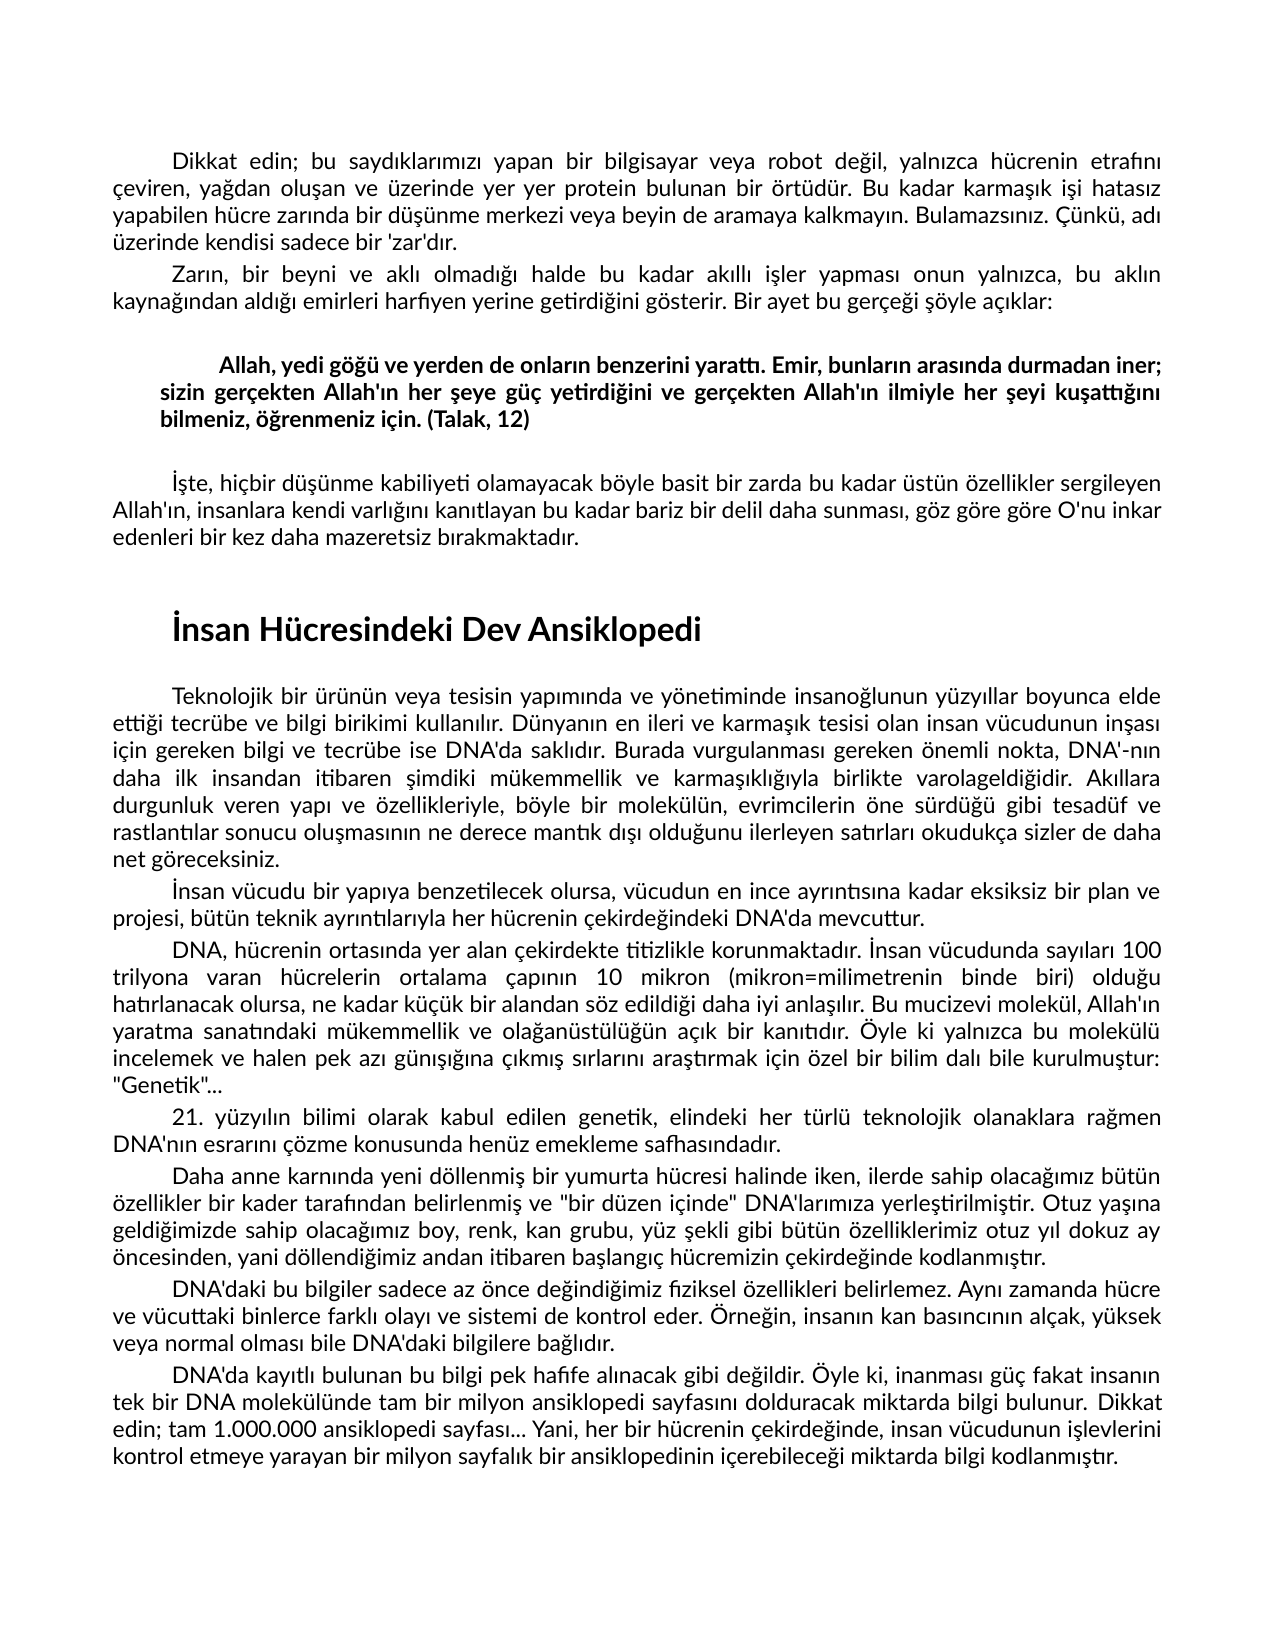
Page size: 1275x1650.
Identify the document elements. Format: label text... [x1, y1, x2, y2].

text Dikkat edin; bu saydıklarımızı yapan bir bilgisayar veya robot değil, yalnızca hücrenin etrafını çeviren, yağdan oluşan ve üzerinde yer yer protein bulunan bir örtüdür. Bu kadar karmaşık işi hatasız yapabilen hücre zarında bir düşünme merkezi veya beyin de aramaya kalkmayın. Bulamazsınız. Çünkü, adı üzerinde kendisi sadece bir 'zar'dır. [112, 148, 1162, 256]
subtitle İnsan Hücresindeki Dev Ansiklopedi [112, 619, 1162, 646]
text DNA, hücrenin ortasında yer alan çekirdekte titizlikle korunmaktadır. İnsan vücudunda sayıları 100 trilyona varan hücrelerin ortalama çapının 10 mikron (mikron=milimetrenin binde biri) olduğu hatırlanacak olursa, ne kadar küçük bir alandan söz edildiği daha iyi anlaşılır. Bu mucizevi molekül, Allah'ın yaratma sanatındaki mükemmellik ve olağanüstülüğün açık bir kanıtıdır. Öyle ki yalnızca bu molekülü incelemek ve halen pek azı günışığına çıkmış sırlarını araştırmak için özel bir bilim dalı bile kurulmuştur: "Genetik"... [112, 936, 1162, 1099]
text İnsan vücudu bir yapıya benzetilecek olursa, vücudun en ince ayrıntısına kadar eksiksiz bir plan ve projesi, bütün teknik ayrıntılarıyla her hücrenin çekirdeğindeki DNA'da mevcuttur. [112, 877, 1162, 932]
text Allah, yedi göğü ve yerden de onların benzerini yarattı. Emir, bunların arasında durmadan iner; sizin gerçekten Allah'ın her şeye güç yetirdiğini ve gerçekten Allah'ın ilmiyle her şeyi kuşattığını bilmeniz, öğrenmeniz için. (Talak, 12) [160, 352, 1162, 433]
text Zarın, bir beyni ve aklı olmadığı halde bu kadar akıllı işler yapması onun yalnızca, bu aklın kaynağından aldığı emirleri harfiyen yerine getirdiğini gösterir. Bir ayet bu gerçeği şöyle açıklar: [112, 261, 1162, 315]
text DNA'daki bu bilgiler sadece az önce değindiğimiz fiziksel özellikleri belirlemez. Aynı zamanda hücre ve vücuttaki binlerce farklı olayı ve sistemi de kontrol eder. Örneğin, insanın kan basıncının alçak, yüksek veya normal olması bile DNA'daki bilgilere bağlıdır. [112, 1276, 1162, 1357]
text Teknolojik bir ürünün veya tesisin yapımında ve yönetiminde insanoğlunun yüzyıllar boyunca elde ettiği tecrübe ve bilgi birikimi kullanılır. Dünyanın en ileri ve karmaşık tesisi olan insan vücudunun inşası için gereken bilgi ve tecrübe ise DNA'da saklıdır. Burada vurgulanması gereken önemli nokta, DNA'-nın daha ilk insandan itibaren şimdiki mükemmellik ve karmaşıklığıyla birlikte varolageldiğidir. Akıllara durgunluk veren yapı ve özellikleriyle, böyle bir molekülün, evrimcilerin öne sürdüğü gibi tesadüf ve rastlantılar sonucu oluşmasının ne derece mantık dışı olduğunu ilerleyen satırları okudukça sizler de daha net göreceksiniz. [112, 683, 1162, 873]
text 21. yüzyılın bilimi olarak kabul edilen genetik, elindeki her türlü teknolojik olanaklara rağmen DNA'nın esrarını çözme konusunda henüz emekleme safhasındadır. [112, 1104, 1162, 1158]
text DNA'da kayıtlı bulunan bu bilgi pek hafife alınacak gibi değildir. Öyle ki, inanması güç fakat insanın tek bir DNA molekülünde tam bir milyon ansiklopedi sayfasını dolduracak miktarda bilgi bulunur. Dikkat edin; tam 1.000.000 ansiklopedi sayfası... Yani, her bir hücrenin çekirdeğinde, insan vücudunun işlevlerini kontrol etmeye yarayan bir milyon sayfalık bir ansiklopedinin içerebileceği miktarda bilgi kodlanmıştır. [112, 1362, 1162, 1470]
text İşte, hiçbir düşünme kabiliyeti olamayacak böyle basit bir zarda bu kadar üstün özellikler sergileyen Allah'ın, insanlara kendi varlığını kanıtlayan bu kadar bariz bir delil daha sunması, göz göre göre O'nu inkar edenleri bir kez daha mazeretsiz bırakmaktadır. [112, 469, 1162, 551]
text Daha anne karnında yeni döllenmiş bir yumurta hücresi halinde iken, ilerde sahip olacağımız bütün özellikler bir kader tarafından belirlenmiş ve "bir düzen içinde" DNA'larımıza yerleştirilmiştir. Otuz yaşına geldiğimizde sahip olacağımız boy, renk, kan grubu, yüz şekli gibi bütün özelliklerimiz otuz yıl dokuz ay öncesinden, yani döllendiğimiz andan itibaren başlangıç hücremizin çekirdeğinde kodlanmıştır. [112, 1163, 1162, 1271]
